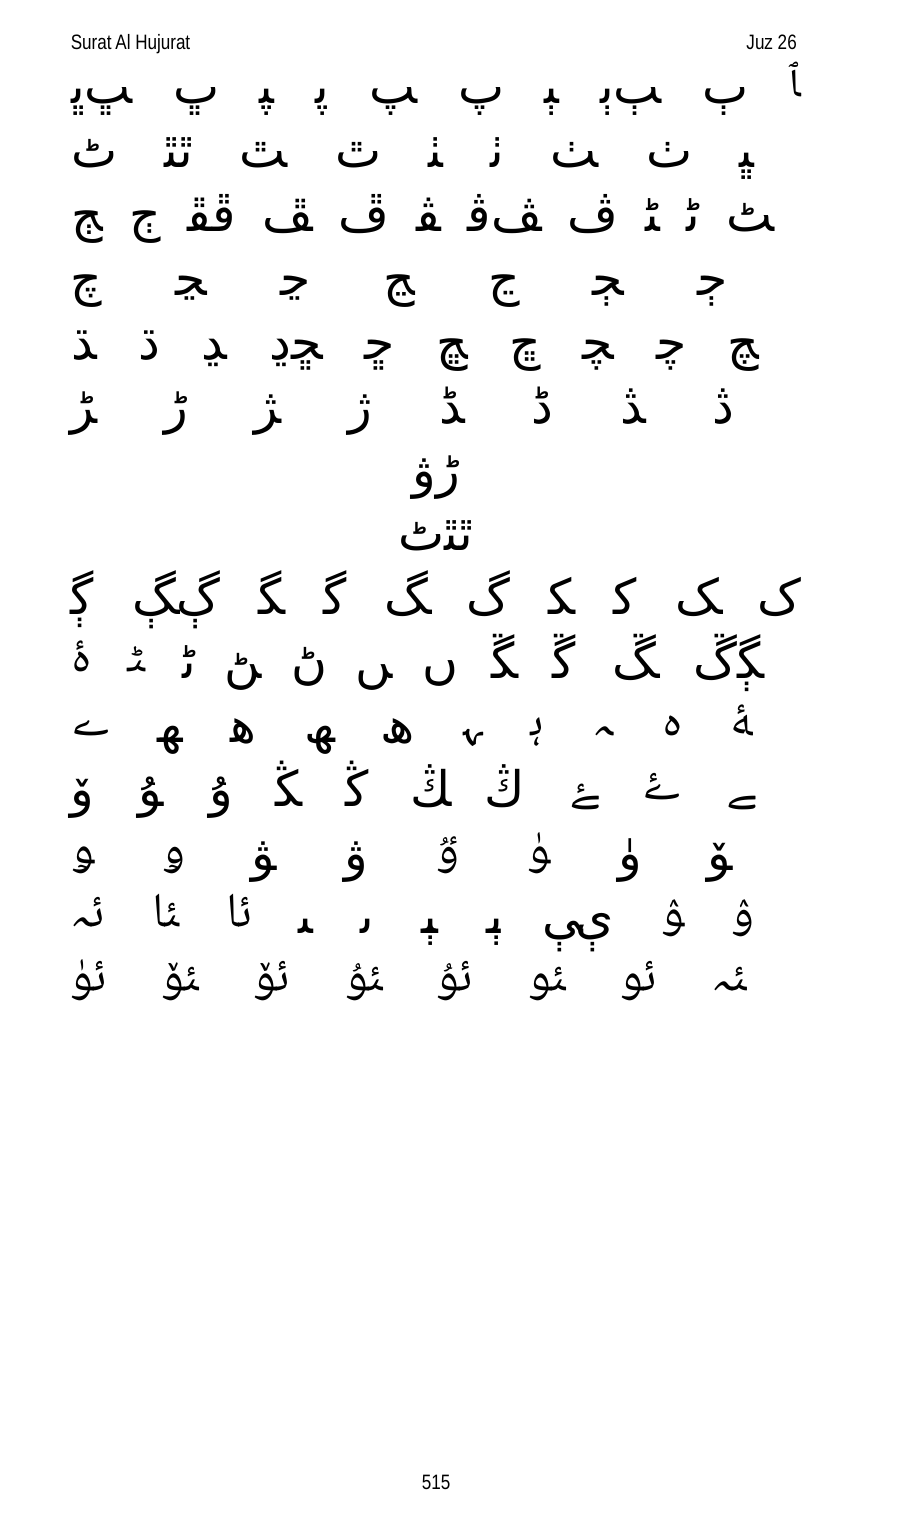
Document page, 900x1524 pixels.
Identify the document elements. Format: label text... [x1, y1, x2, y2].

text ﮥ ﮦ ﮧ ﮨ ﮩ ﮪ ﮫ ﮬ ﮭ ﮮ [71, 698, 801, 762]
text ﮌﯞ [71, 443, 801, 507]
text ﯭ ﯮ ﯯ ﯰ ﯱ ﯲ ﯳ ﯴ [71, 954, 801, 1018]
text ﭑ ﭒ ﭓﭔ ﭕ ﭖ ﭗ ﭘ ﭙ ﭚ ﭛﭜ [71, 60, 801, 124]
text ﭧ ﭨ ﭩ ﭪ ﭫﭬ ﭭ ﭮ ﭯ ﭰﭱ ﭲ ﭳ [71, 188, 801, 252]
text ﭴ ﭵ ﭶ ﭷ ﭸ ﭹ ﭺ [71, 252, 801, 315]
text ﯚ ﯛ ﯜ ﯝ ﯞ ﯟ ﯠ ﯡ [71, 826, 801, 890]
text ﭝ ﭞ ﭟ ﭠ ﭡ ﭢ ﭣ ﭤﭥ ﭦ [71, 124, 801, 188]
text ﮯ ﮰ ﮱ ﯓ ﯔ ﯕ ﯖ ﯗ ﯘ ﯙ [71, 762, 801, 826]
text ﭻ ﭼ ﭽ ﭾ ﭿ ﮀ ﮁﮂ ﮃ ﮄ ﮅ [71, 315, 801, 379]
text ﯢ ﯣ ﯤﯥ ﯦ ﯧ ﯨ ﯩ ﯪ ﯫ ﯬ [71, 890, 801, 954]
text ﮎ ﮏ ﮐ ﮑ ﮒ ﮓ ﮔ ﮕ ﮖﮗ ﮘ [71, 571, 801, 635]
text ﮙﮚ ﮛ ﮜ ﮝ ﮞ ﮟ ﮠ ﮡ ﮢ ﮣ ﮤ [71, 635, 801, 698]
text ﭤﭥﭦ [71, 507, 801, 571]
text ﮆ ﮇ ﮈ ﮉ ﮊ ﮋ ﮌ ﮍ [71, 379, 801, 443]
